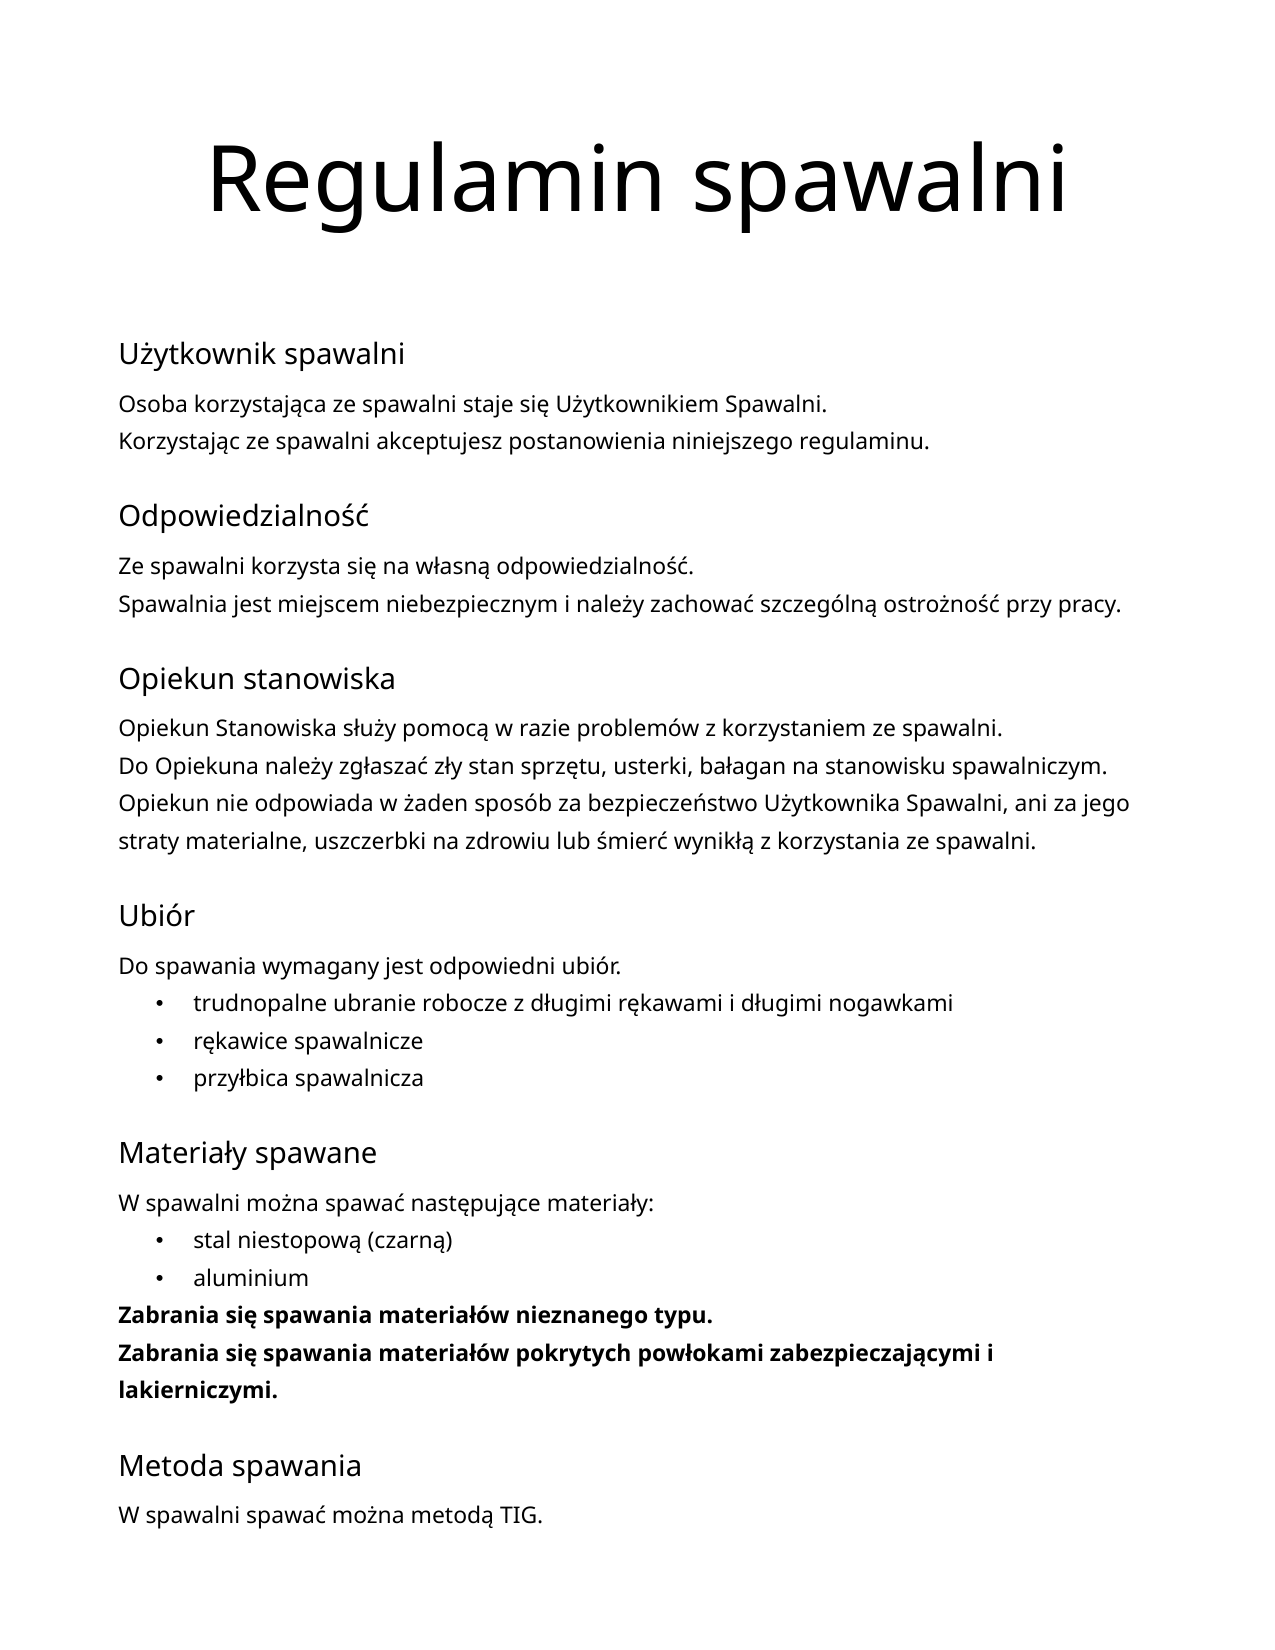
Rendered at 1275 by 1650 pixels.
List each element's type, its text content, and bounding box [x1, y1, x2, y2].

text Spawalnia jest miejscem niebezpiecznym i należy zachować szczególną ostrożność przy pracy. [118, 588, 1157, 619]
subtitle Użytkownik spawalni [118, 333, 1157, 373]
text Ze spawalni korzysta się na własną odpowiedzialność. [118, 550, 1157, 581]
subtitle Opiekun stanowiska [118, 658, 1157, 698]
subtitle Materiały spawane [118, 1132, 1157, 1172]
text Osoba korzystająca ze spawalni staje się Użytkownikiem Spawalni. [118, 388, 1157, 419]
list rękawice spawalnicze [156, 1025, 1157, 1056]
list aluminium [156, 1262, 1157, 1293]
text W spawalni spawać można metodą TIG. [118, 1499, 1157, 1531]
title Regulamin spawalni [118, 113, 1157, 238]
list przyłbica spawalnicza [156, 1062, 1157, 1093]
text Korzystając ze spawalni akceptujesz postanowienia niniejszego regulaminu. [118, 425, 1157, 457]
text Zabrania się spawania materiałów nieznanego typu. [118, 1299, 1157, 1331]
text Do Opiekuna należy zgłaszać zły stan sprzętu, usterki, bałagan na stanowisku spawalniczym. [118, 750, 1157, 781]
text Do spawania wymagany jest odpowiedni ubiór. [118, 950, 1157, 981]
text Opiekun Stanowiska służy pomocą w razie problemów z korzystaniem ze spawalni. [118, 712, 1157, 744]
subtitle Metoda spawania [118, 1444, 1157, 1484]
list trudnopalne ubranie robocze z długimi rękawami i długimi nogawkami [156, 987, 1157, 1018]
subtitle Odpowiedzialność [118, 495, 1157, 535]
text Zabrania się spawania materiałów pokrytych powłokami zabezpieczającymi i lakierniczymi. [118, 1337, 1157, 1406]
text W spawalni można spawać następujące materiały: [118, 1187, 1157, 1218]
list stal niestopową (czarną) [156, 1224, 1157, 1256]
subtitle Ubiór [118, 895, 1157, 935]
text Opiekun nie odpowiada w żaden sposób za bezpieczeństwo Użytkownika Spawalni, ani za jego straty materialne, uszczerbki na zdrowiu lub śmierć wynikłą z korzystania ze spawalni. [118, 787, 1157, 856]
